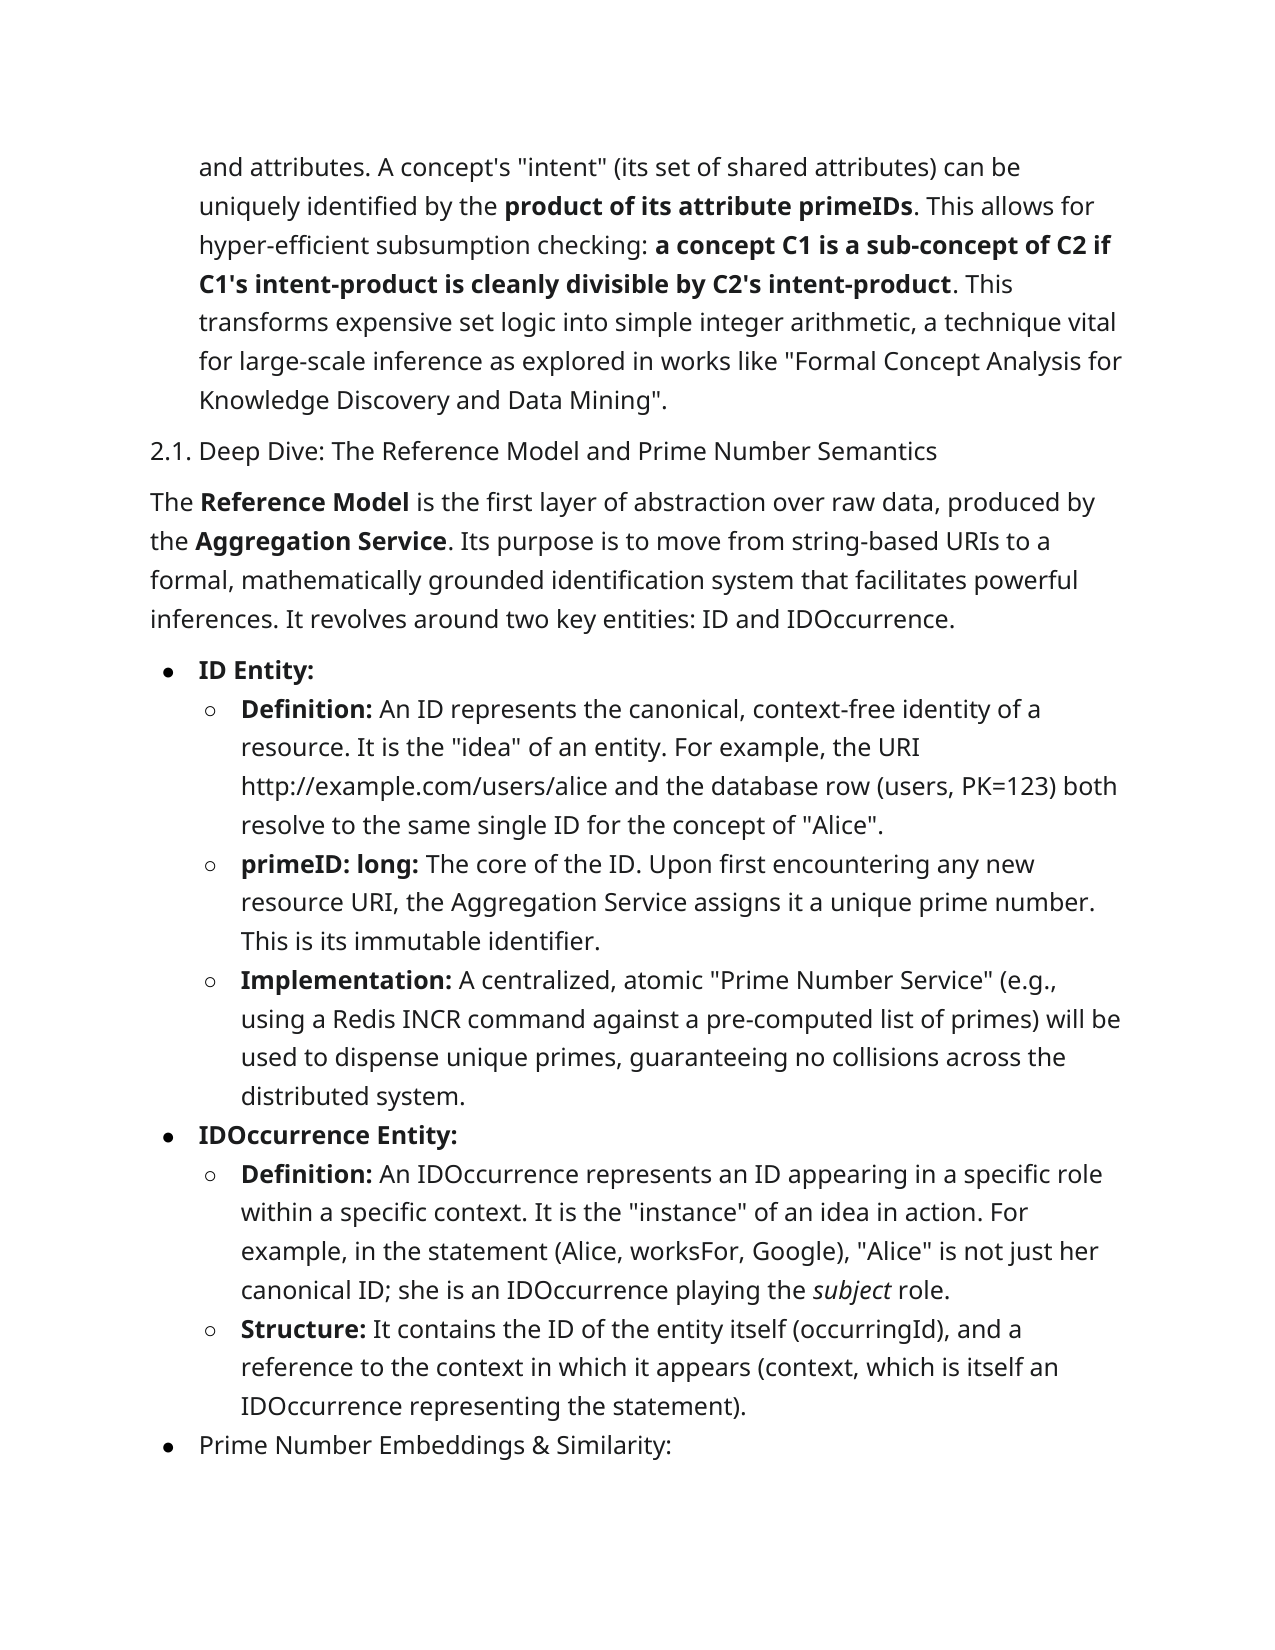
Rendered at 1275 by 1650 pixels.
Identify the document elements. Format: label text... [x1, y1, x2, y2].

list primeID: long: The core of the ID. Upon first encountering any new resource URI, the Aggregation Service assigns it a unique prime number. This is its immutable identifier. [203, 846, 1125, 958]
list ID Entity: [161, 652, 1125, 687]
list and attributes. A concept's "intent" (its set of shared attributes) can be uniquely identified by the product of its attribute primeIDs. This allows for hyper-efficient subsumption checking: a concept C1 is a sub-concept of C2 if C1's intent-product is cleanly divisible by C2's intent-product. This transforms expensive set logic into simple integer arithmetic, a technique vital for large-scale inference as explored in works like "Formal Concept Analysis for Knowledge Discovery and Data Mining". [161, 150, 1125, 417]
list Implementation: A centralized, atomic "Prime Number Service" (e.g., using a Redis INCR command against a pre-computed list of primes) will be used to dispense unique primes, guaranteeing no collisions across the distributed system. [203, 962, 1125, 1113]
list Prime Number Embeddings & Similarity: [161, 1427, 1125, 1462]
text The Reference Model is the first layer of abstraction over raw data, produced by the Aggregation Service. Its purpose is to move from string-based URIs to a formal, mathematically grounded identification system that facilitates powerful inferences. It revolves around two key entities: ID and IDOccurrence. [150, 485, 1125, 635]
list Structure: It contains the ID of the entity itself (occurringId), and a reference to the context in which it appears (context, which is itself an IDOccurrence representing the statement). [203, 1311, 1125, 1423]
subtitle 2.1. Deep Dive: The Reference Model and Prime Number Semantics [150, 434, 1125, 468]
list Definition: An IDOccurrence represents an ID appearing in a specific role within a specific context. It is the "instance" of an idea in action. For example, in the statement (Alice, worksFor, Google), "Alice" is not just her canonical ID; she is an IDOccurrence playing the subject role. [203, 1156, 1125, 1307]
list Definition: An ID represents the canonical, context-free identity of a resource. It is the "idea" of an entity. For example, the URI http://example.com/users/alice and the database row (users, PK=123) both resolve to the same single ID for the concept of "Alice". [203, 691, 1125, 842]
list IDOccurrence Entity: [161, 1117, 1125, 1152]
